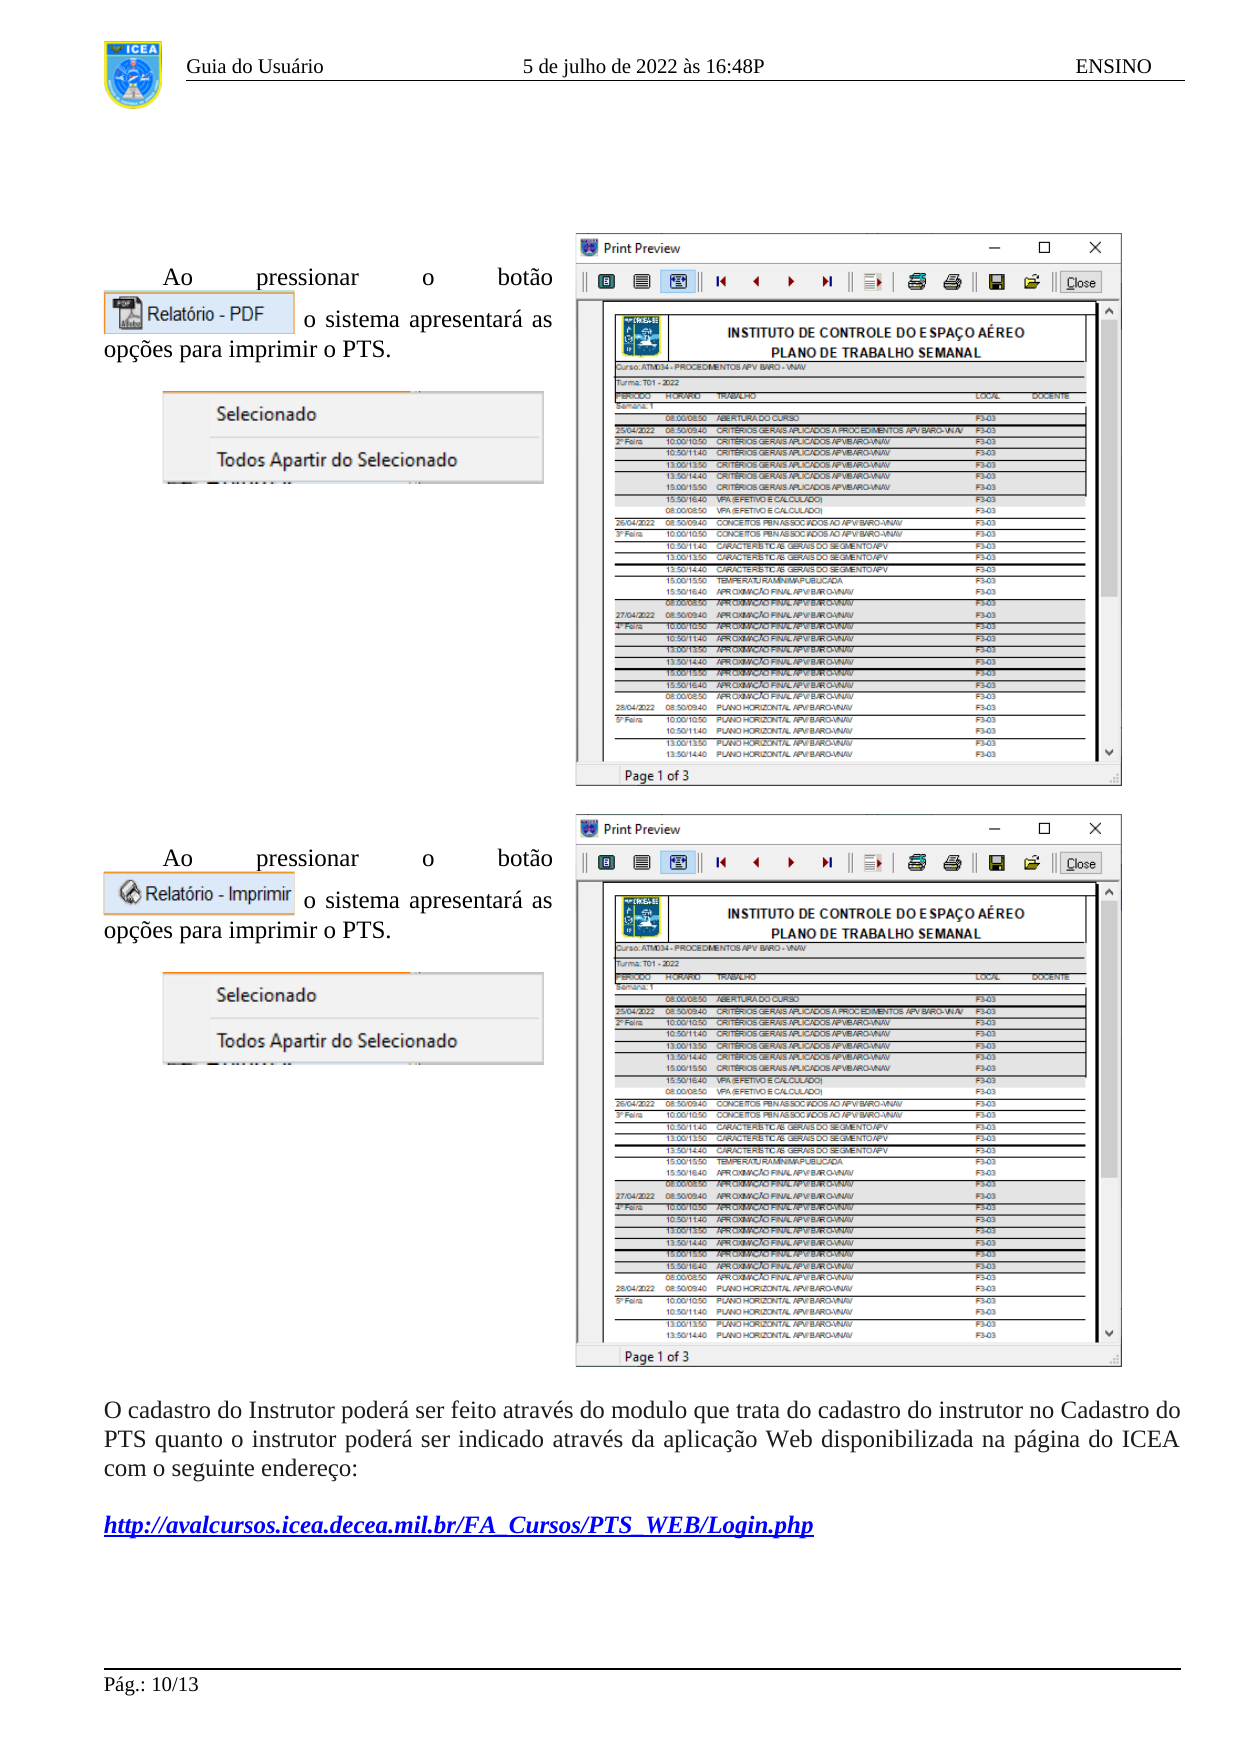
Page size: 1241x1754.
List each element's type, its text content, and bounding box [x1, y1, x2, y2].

table_header Ao pressionar o botão o sistema apresentará as opções para imprimir o PTS. [92, 233, 564, 786]
picture [162, 391, 544, 484]
table_header Ao pressionar o botão o sistema apresentará as opções para imprimir o PTS. [92, 814, 564, 1367]
picture [575, 233, 1122, 786]
table_header [564, 233, 575, 786]
table_header [1122, 233, 1192, 786]
text http://avalcursos.icea.decea.mil.br/FA_Cursos/PTS_WEB/Login.php [103, 1510, 1181, 1539]
picture [162, 972, 544, 1065]
table_header [564, 814, 575, 1367]
text O cadastro do Instrutor poderá ser feito através do modulo que trata do cadastro do instrutor no Cadastro do PTS quanto o instrutor poderá ser indicado através da aplicação Web disponibilizada na página do ICEA com o seguinte endereço: [103, 1395, 1181, 1482]
picture [103, 40, 164, 111]
table_header [1122, 814, 1192, 1367]
picture [575, 814, 1122, 1367]
